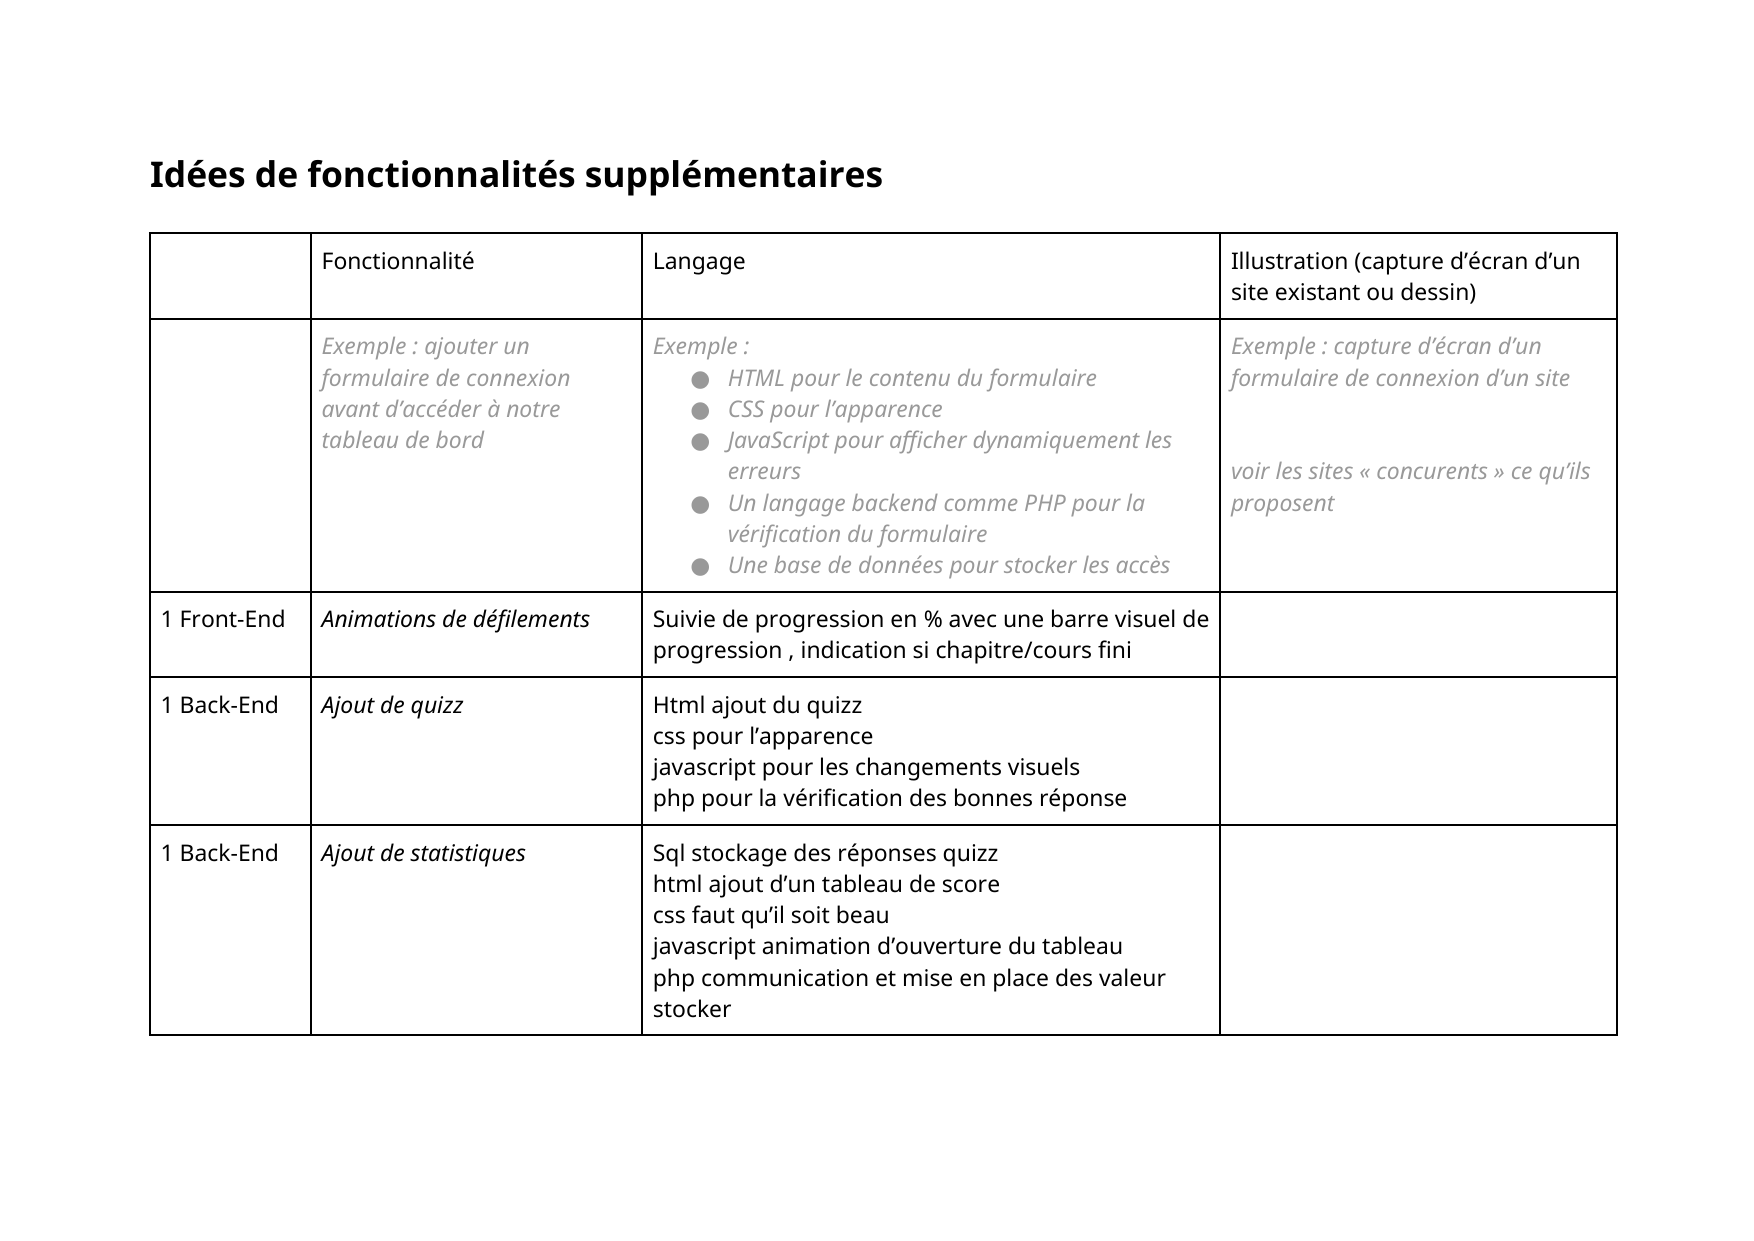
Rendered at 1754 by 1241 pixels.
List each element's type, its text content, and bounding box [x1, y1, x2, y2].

table_cell Html ajout du quizz css pour l’apparence javascript pour les changements visuels php pour la vérification des bonnes réponse [643, 678, 1219, 824]
table_cell Exemple : ajouter un formulaire de connexion avant d’accéder à notre tableau de bord [312, 320, 641, 591]
table_cell 1 Back-End [151, 678, 310, 824]
table_header Illustration (capture d’écran d’un site existant ou dessin) [1221, 234, 1616, 318]
table_cell [1221, 593, 1616, 676]
table_header Langage [643, 234, 1219, 318]
table_cell [1221, 678, 1616, 824]
table_header Fonctionnalité [312, 234, 641, 318]
text [150, 1036, 1604, 1068]
text Idées de fonctionnalités supplémentaires [150, 150, 1604, 228]
table_cell [151, 320, 310, 591]
table_cell Ajout de statistiques [312, 826, 641, 1034]
table_cell Exemple : HTML pour le contenu du formulaire CSS pour l’apparence JavaScript pour afficher dynamiquement les erreurs Un langage backend comme PHP pour la vérification du formulaire Une base de données pour stocker les accès [643, 320, 1219, 591]
table_cell 1 Front-End [151, 593, 310, 676]
table_cell Ajout de quizz [312, 678, 641, 824]
table_cell Sql stockage des réponses quizz html ajout d’un tableau de score css faut qu’il soit beau javascript animation d’ouverture du tableau php communication et mise en place des valeur stocker [643, 826, 1219, 1034]
table_header [151, 234, 310, 318]
table_cell Exemple : capture d’écran d’un formulaire de connexion d’un site voir les sites « concurents » ce qu’ils proposent [1221, 320, 1616, 591]
table_cell 1 Back-End [151, 826, 310, 1034]
table_cell Animations de défilements [312, 593, 641, 676]
table_cell [1221, 826, 1616, 1034]
table_cell Suivie de progression en % avec une barre visuel de progression , indication si chapitre/cours fini [643, 593, 1219, 676]
